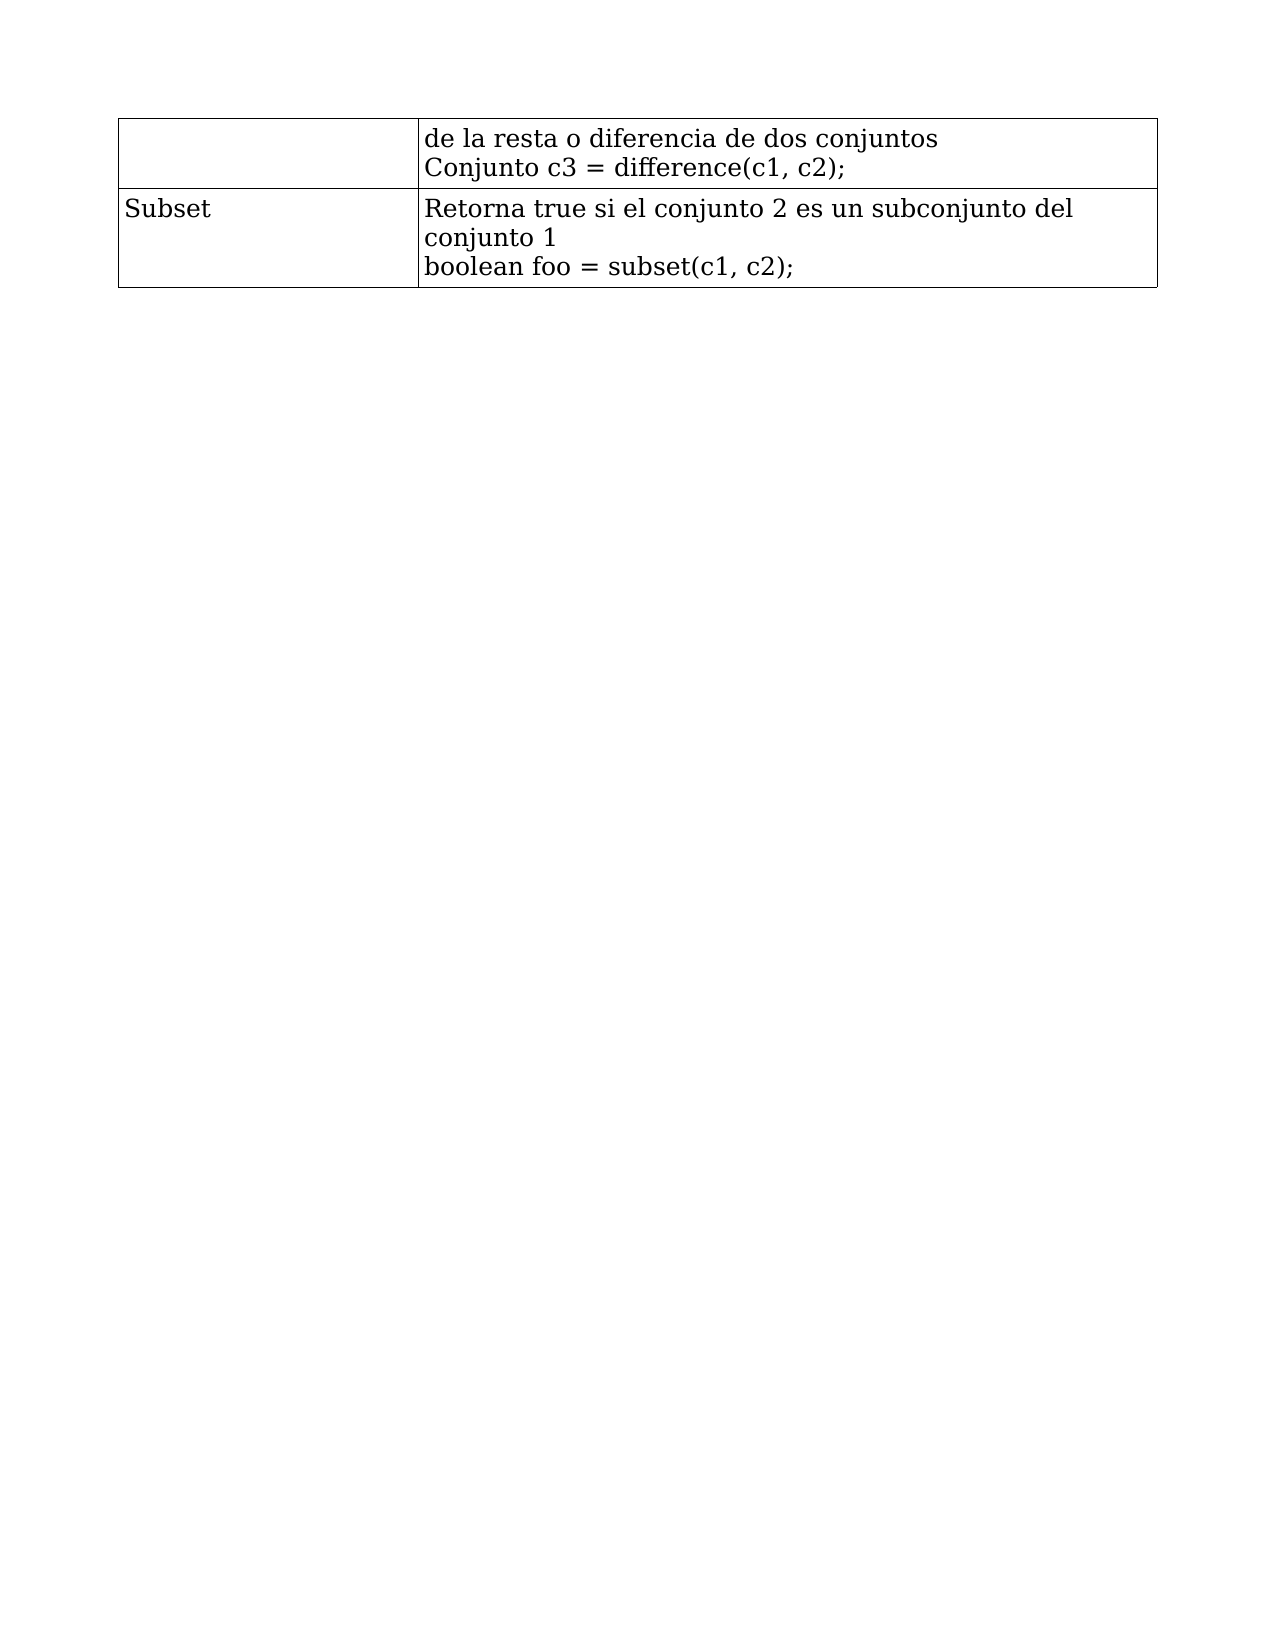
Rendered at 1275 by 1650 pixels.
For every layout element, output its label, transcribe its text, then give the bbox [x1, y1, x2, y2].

table_cell Subset [119, 189, 418, 287]
table_cell de la resta o diferencia de dos conjuntos Conjunto c3 = difference(c1, c2); [419, 119, 1157, 188]
table_cell [119, 119, 418, 188]
table_cell Retorna true si el conjunto 2 es un subconjunto del conjunto 1 boolean foo = subset(c1, c2); [419, 189, 1157, 287]
